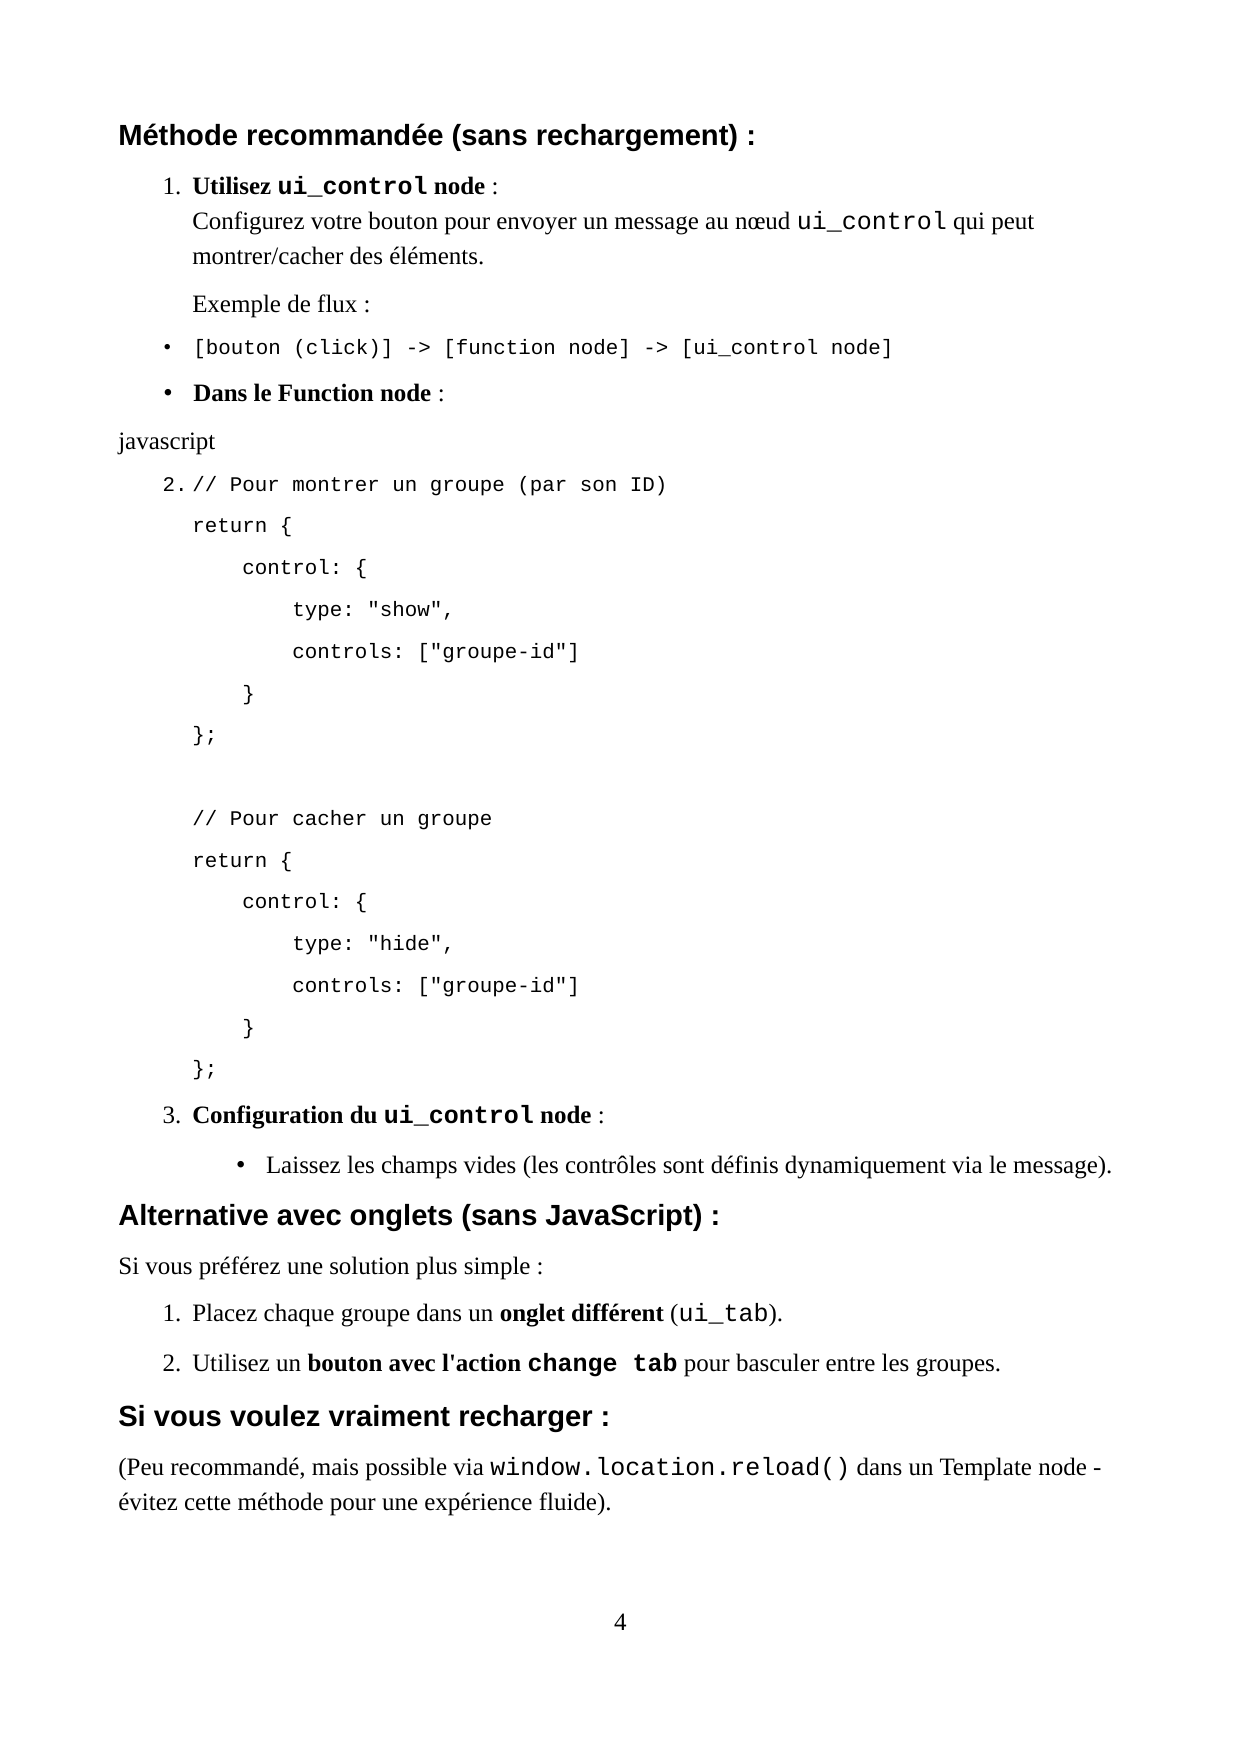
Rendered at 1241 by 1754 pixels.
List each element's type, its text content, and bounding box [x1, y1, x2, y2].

list control: { [162, 891, 1122, 915]
list return { [162, 849, 1122, 873]
subtitle Alternative avec onglets (sans JavaScript) : [118, 1198, 1122, 1231]
text Si vous préférez une solution plus simple : [118, 1251, 1122, 1280]
text javascript [118, 426, 1122, 455]
list type: "hide", [162, 933, 1122, 957]
list } [162, 1017, 1122, 1040]
list controls: ["groupe-id"] [162, 641, 1122, 664]
list // Pour cacher un groupe [162, 808, 1122, 831]
list Configuration du ui_control node : [162, 1100, 1122, 1131]
list }; [162, 1058, 1122, 1082]
list type: "show", [162, 599, 1122, 623]
text (Peu recommandé, mais possible via window.location.reload() dans un Template node - évitez cette méthode pour une expérience fluide). [118, 1452, 1122, 1516]
list [bouton (click)] -> [function node] -> [ui_control node] [164, 337, 1122, 360]
list controls: ["groupe-id"] [162, 975, 1122, 998]
subtitle Méthode recommandée (sans rechargement) : [118, 118, 1122, 152]
list Exemple de flux : [162, 289, 1122, 318]
subtitle Si vous voulez vraiment recharger : [118, 1398, 1122, 1432]
list } [162, 682, 1122, 706]
list Placez chaque groupe dans un onglet différent (ui_tab). [162, 1298, 1122, 1329]
list control: { [162, 557, 1122, 581]
list Utilisez ui_control node : Configurez votre bouton pour envoyer un message au nœud ui_control qui peut montrer/cacher des éléments. [162, 171, 1122, 270]
list }; [162, 724, 1122, 748]
list Laissez les champs vides (les contrôles sont définis dynamiquement via le message). [236, 1150, 1122, 1179]
list Utilisez un bouton avec l'action change tab pour basculer entre les groupes. [162, 1348, 1122, 1379]
list Dans le Function node : [164, 378, 1122, 407]
list return { [162, 515, 1122, 539]
list // Pour montrer un groupe (par son ID) [162, 474, 1122, 497]
